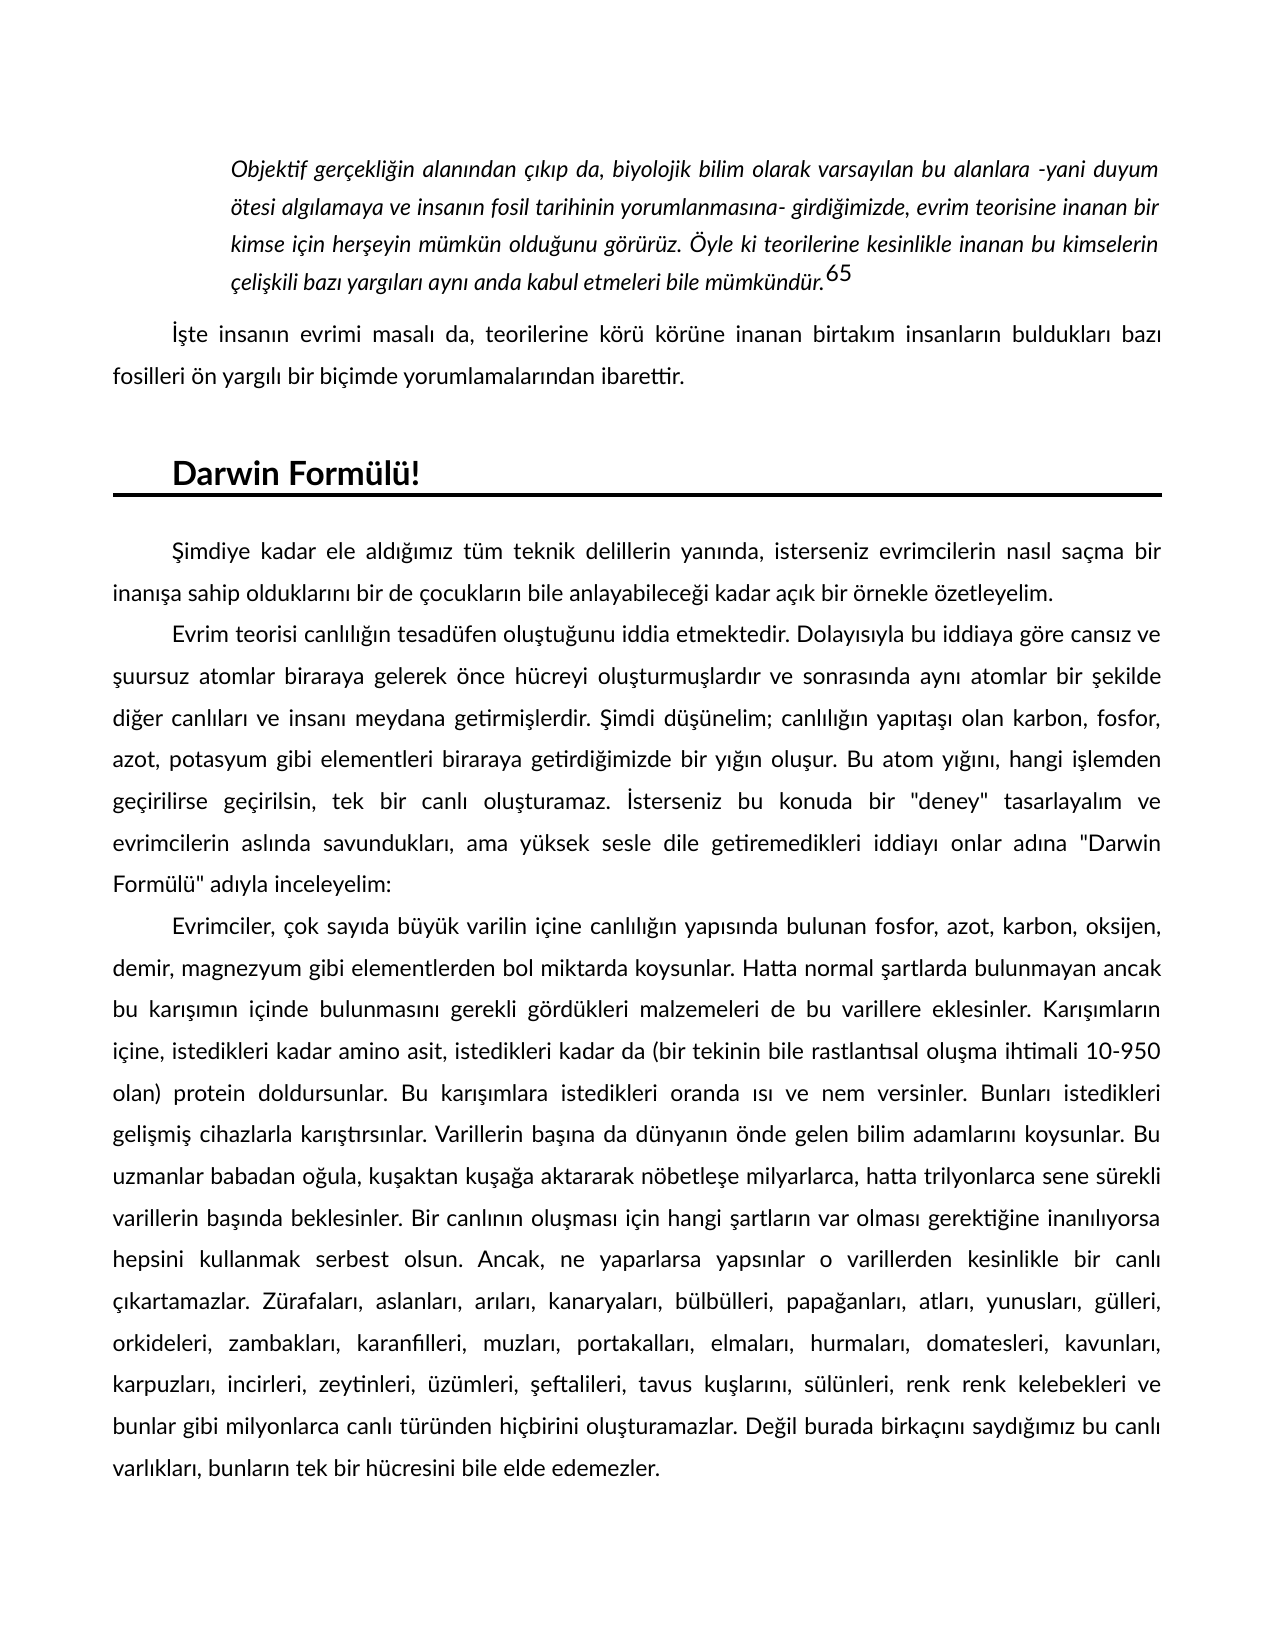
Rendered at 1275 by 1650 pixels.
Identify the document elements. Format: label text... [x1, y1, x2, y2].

text Şimdiye kadar ele aldığımız tüm teknik delillerin yanında, isterseniz evrimcilerin nasıl saçma bir inanışa sahip olduklarını bir de çocukların bile anlayabileceği kadar açık bir örnekle özetleyelim. [112, 526, 1162, 609]
text Evrimciler, çok sayıda büyük varilin içine canlılığın yapısında bulunan fosfor, azot, karbon, oksijen, demir, magnezyum gibi elementlerden bol miktarda koysunlar. Hatta normal şartlarda bulunmayan ancak bu karışımın içinde bulunmasını gerekli gördükleri malzemeleri de bu varillere eklesinler. Karışımların içine, istedikleri kadar amino asit, istedikleri kadar da (bir tekinin bile rastlantısal oluşma ihtimali 10-950 olan) protein doldursunlar. Bu karışımlara istedikleri oranda ısı ve nem versinler. Bunları istedikleri gelişmiş cihazlarla karıştırsınlar. Varillerin başına da dünyanın önde gelen bilim adamlarını koysunlar. Bu uzmanlar babadan oğula, kuşaktan kuşağa aktararak nöbetleşe milyarlarca, hatta trilyonlarca sene sürekli varillerin başında beklesinler. Bir canlının oluşması için hangi şartların var olması gerektiğine inanılıyorsa hepsini kullanmak serbest olsun. Ancak, ne yaparlarsa yapsınlar o varillerden kesinlikle bir canlı çıkartamazlar. Zürafaları, aslanları, arıları, kanaryaları, bülbülleri, papağanları, atları, yunusları, gülleri, orkideleri, zambakları, karanfilleri, muzları, portakalları, elmaları, hurmaları, domatesleri, kavunları, karpuzları, incirleri, zeytinleri, üzümleri, şeftalileri, tavus kuşlarını, sülünleri, renk renk kelebekleri ve bunlar gibi milyonlarca canlı türünden hiçbirini oluşturamazlar. Değil burada birkaçını saydığımız bu canlı varlıkları, bunların tek bir hücresini bile elde edemezler. [112, 901, 1162, 1484]
text Evrim teorisi canlılığın tesadüfen oluştuğunu iddia etmektedir. Dolayısıyla bu iddiaya göre cansız ve şuursuz atomlar biraraya gelerek önce hücreyi oluşturmuşlardır ve sonrasında aynı atomlar bir şekilde diğer canlıları ve insanı meydana getirmişlerdir. Şimdi düşünelim; canlılığın yapıtaşı olan karbon, fosfor, azot, potasyum gibi elementleri biraraya getirdiğimizde bir yığın oluşur. Bu atom yığını, hangi işlemden geçirilirse geçirilsin, tek bir canlı oluşturamaz. İsterseniz bu konuda bir "deney" tasarlayalım ve evrimcilerin aslında savundukları, ama yüksek sesle dile getiremedikleri iddiayı onlar adına "Darwin Formülü" adıyla inceleyelim: [112, 609, 1162, 901]
text Darwin Formülü! [112, 452, 1162, 497]
text İşte insanın evrimi masalı da, teorilerine körü körüne inanan birtakım insanların buldukları bazı fosilleri ön yargılı bir biçimde yorumlamalarından ibarettir. [112, 309, 1162, 393]
text Objektif gerçekliğin alanından çıkıp da, biyolojik bilim olarak varsayılan bu alanlara -yani duyum ötesi algılamaya ve insanın fosil tarihinin yorumlanmasına- girdiğimizde, evrim teorisine inanan bir kimse için herşeyin mümkün olduğunu görürüz. Öyle ki teorilerine kesinlikle inanan bu kimselerin çelişkili bazı yargıları aynı anda kabul etmeleri bile mümkündür.65 [231, 148, 1162, 298]
